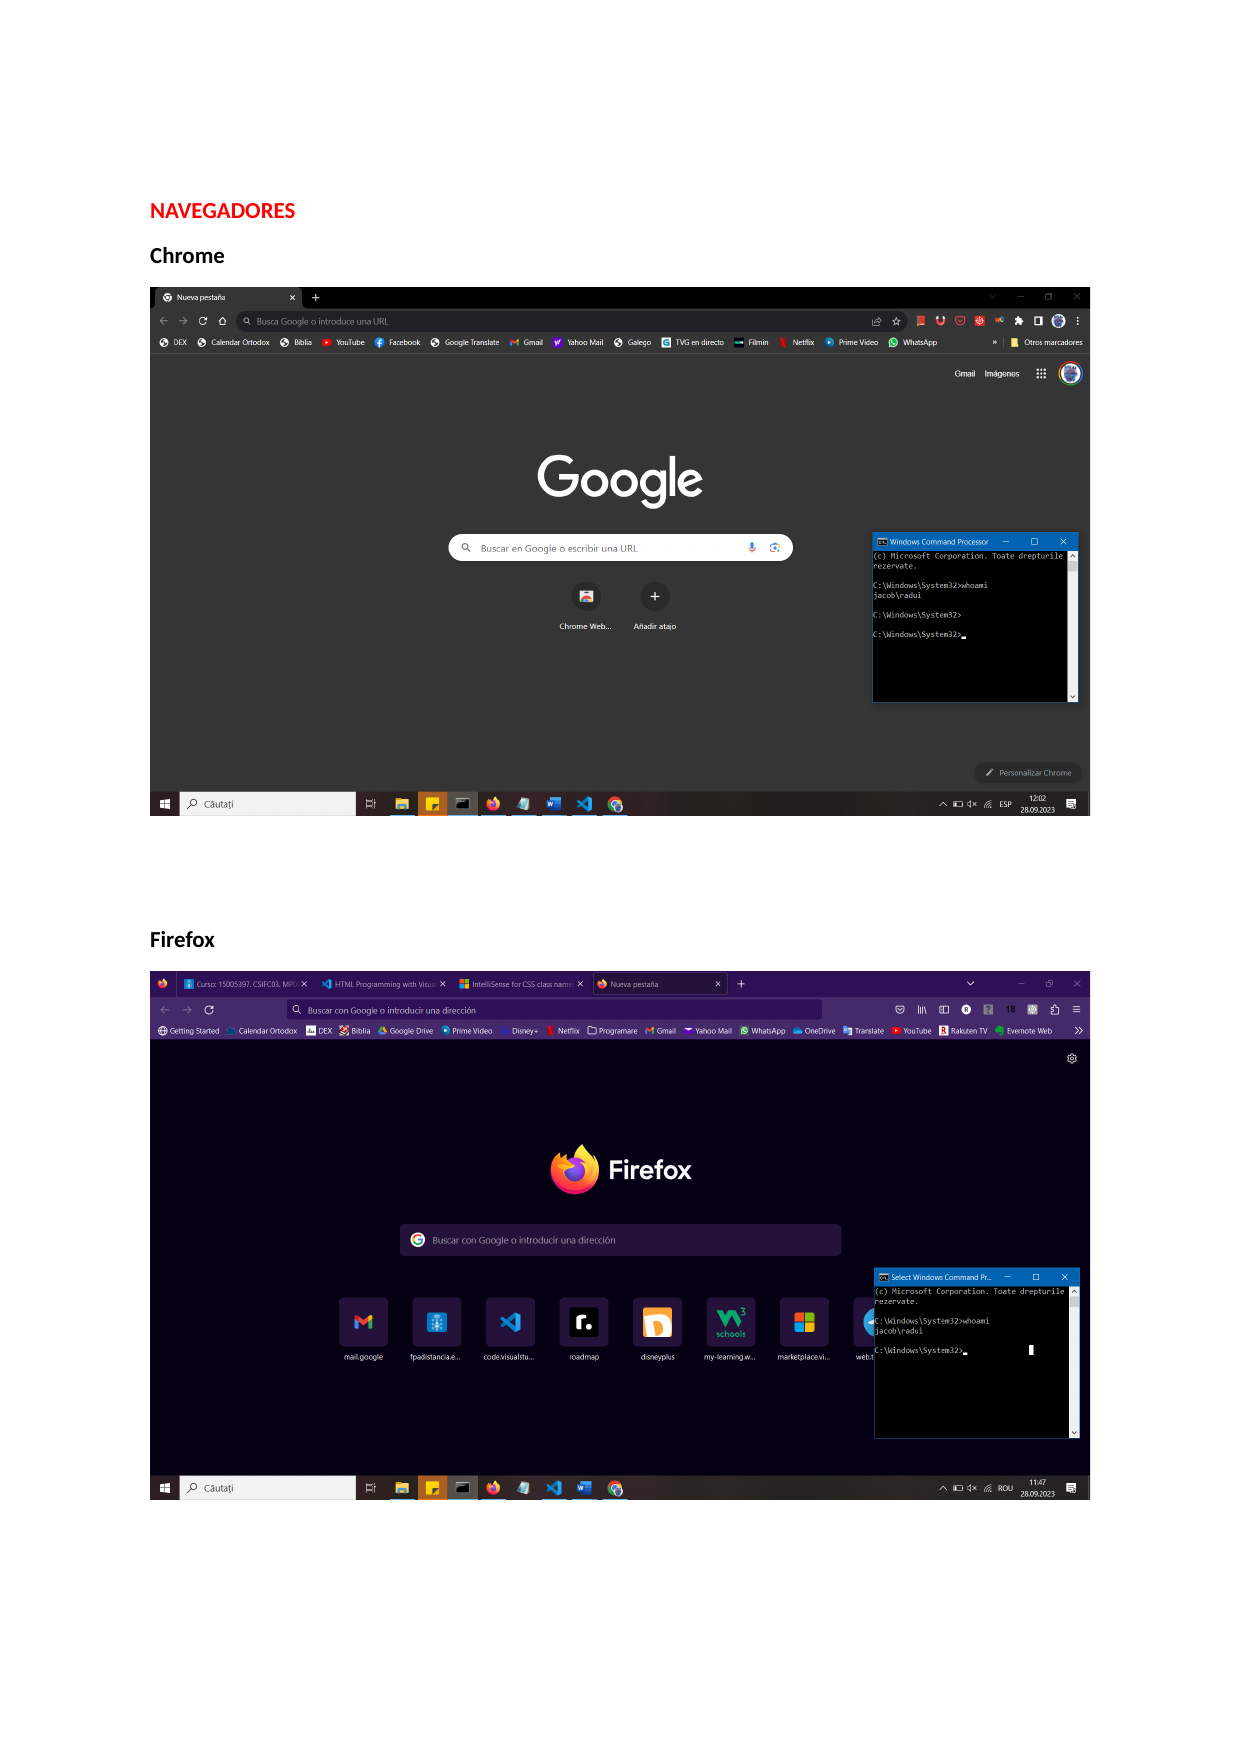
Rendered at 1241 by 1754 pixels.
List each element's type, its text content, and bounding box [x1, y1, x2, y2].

text Chrome [150, 241, 1090, 269]
text NAVEGADORES [150, 196, 1090, 224]
text Firefox [150, 925, 1090, 953]
